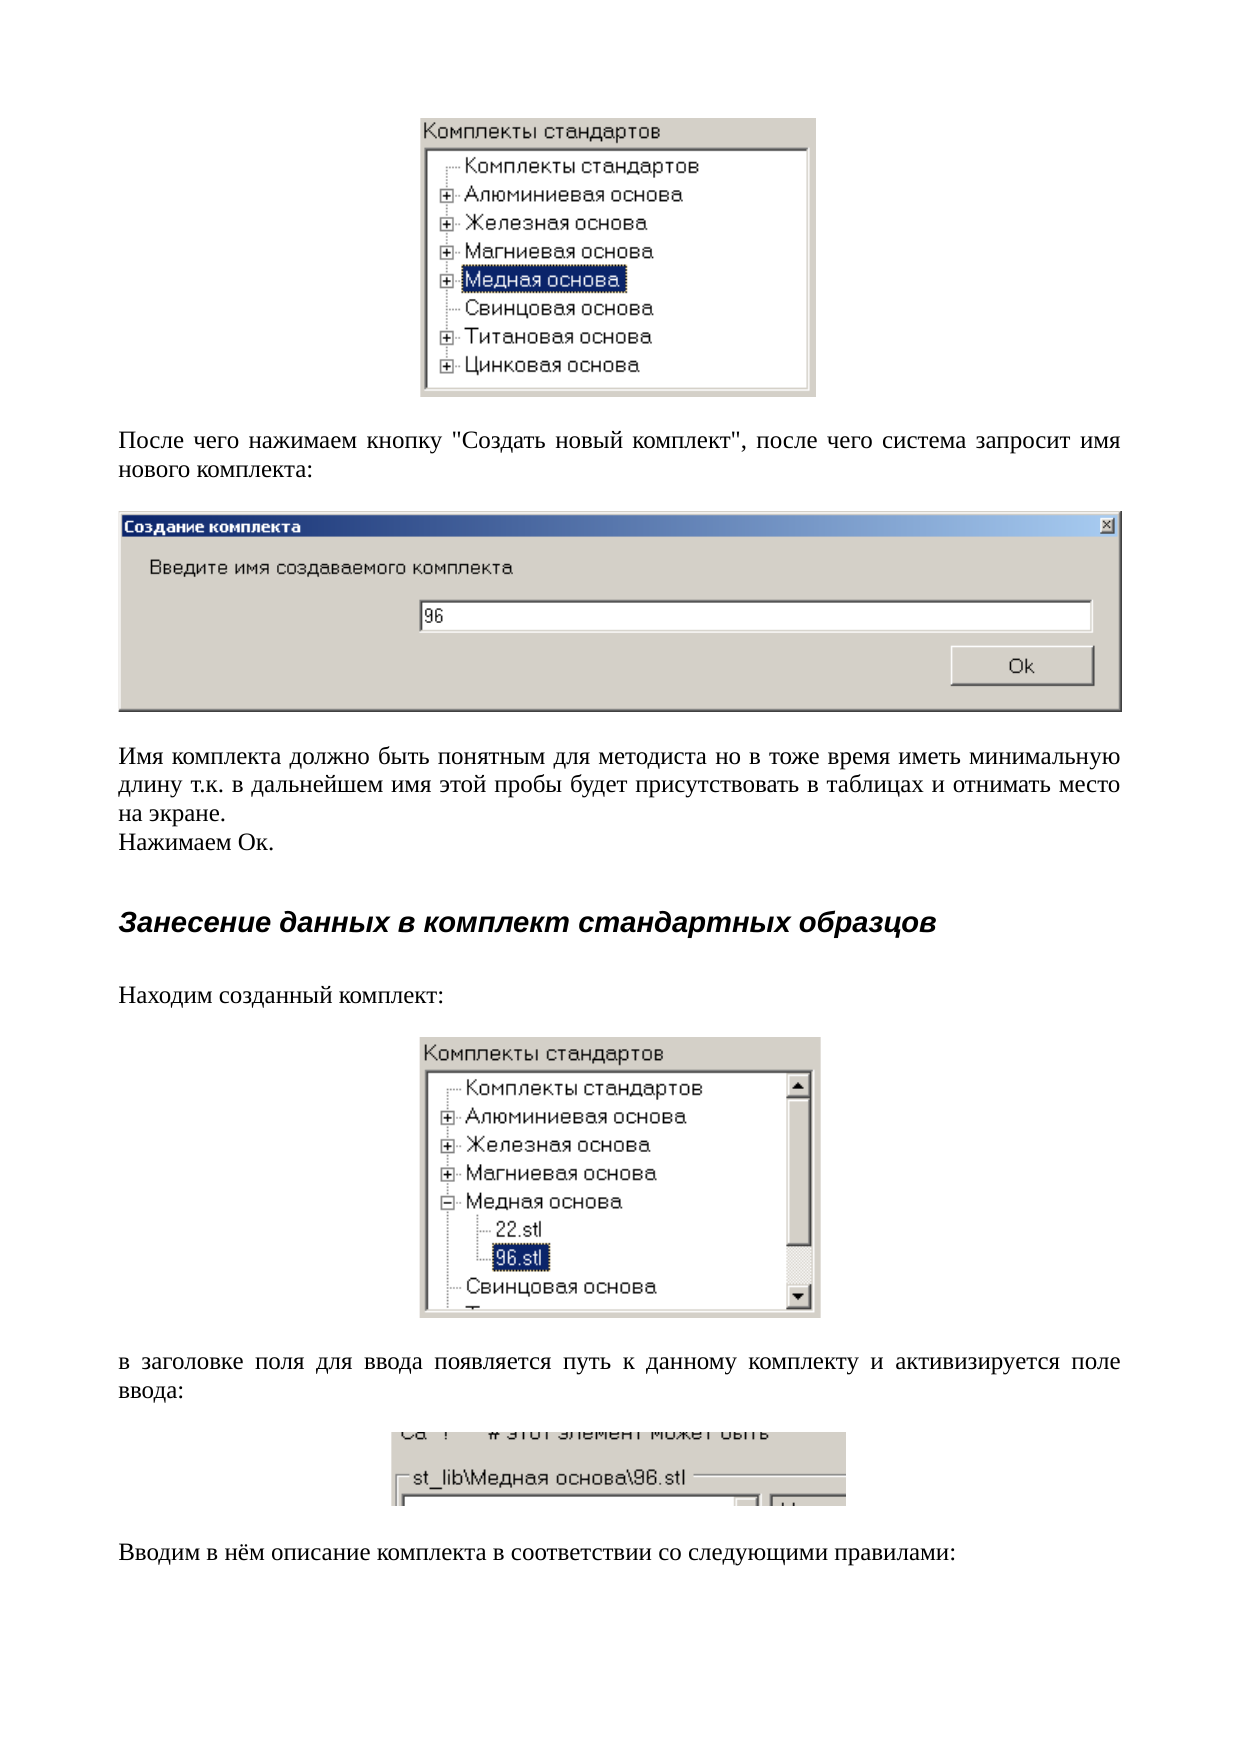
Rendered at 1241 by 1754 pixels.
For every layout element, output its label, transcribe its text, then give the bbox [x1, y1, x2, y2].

text Вводим в нём описание комплекта в соответствии со следующими правилами: [118, 1537, 1122, 1566]
picture [118, 511, 1122, 712]
text После чего нажимаем кнопку "Создать новый комплект", после чего система запросит имя нового комплекта: [118, 425, 1122, 482]
text в заголовке поля для ввода появляется путь к данному комплекту и активизируется поле ввода: [118, 1346, 1122, 1403]
text Находим созданный комплект: [118, 980, 1122, 1009]
text Нажимаем Ок. [118, 827, 1122, 856]
text Имя комплекта должно быть понятным для методиста но в тоже время иметь минимальную длину т.к. в дальнейшем имя этой пробы будет присутствовать в таблицах и отнимать место на экране. [118, 741, 1122, 827]
subtitle Занесение данных в комплект стандартных образцов [118, 905, 1122, 939]
